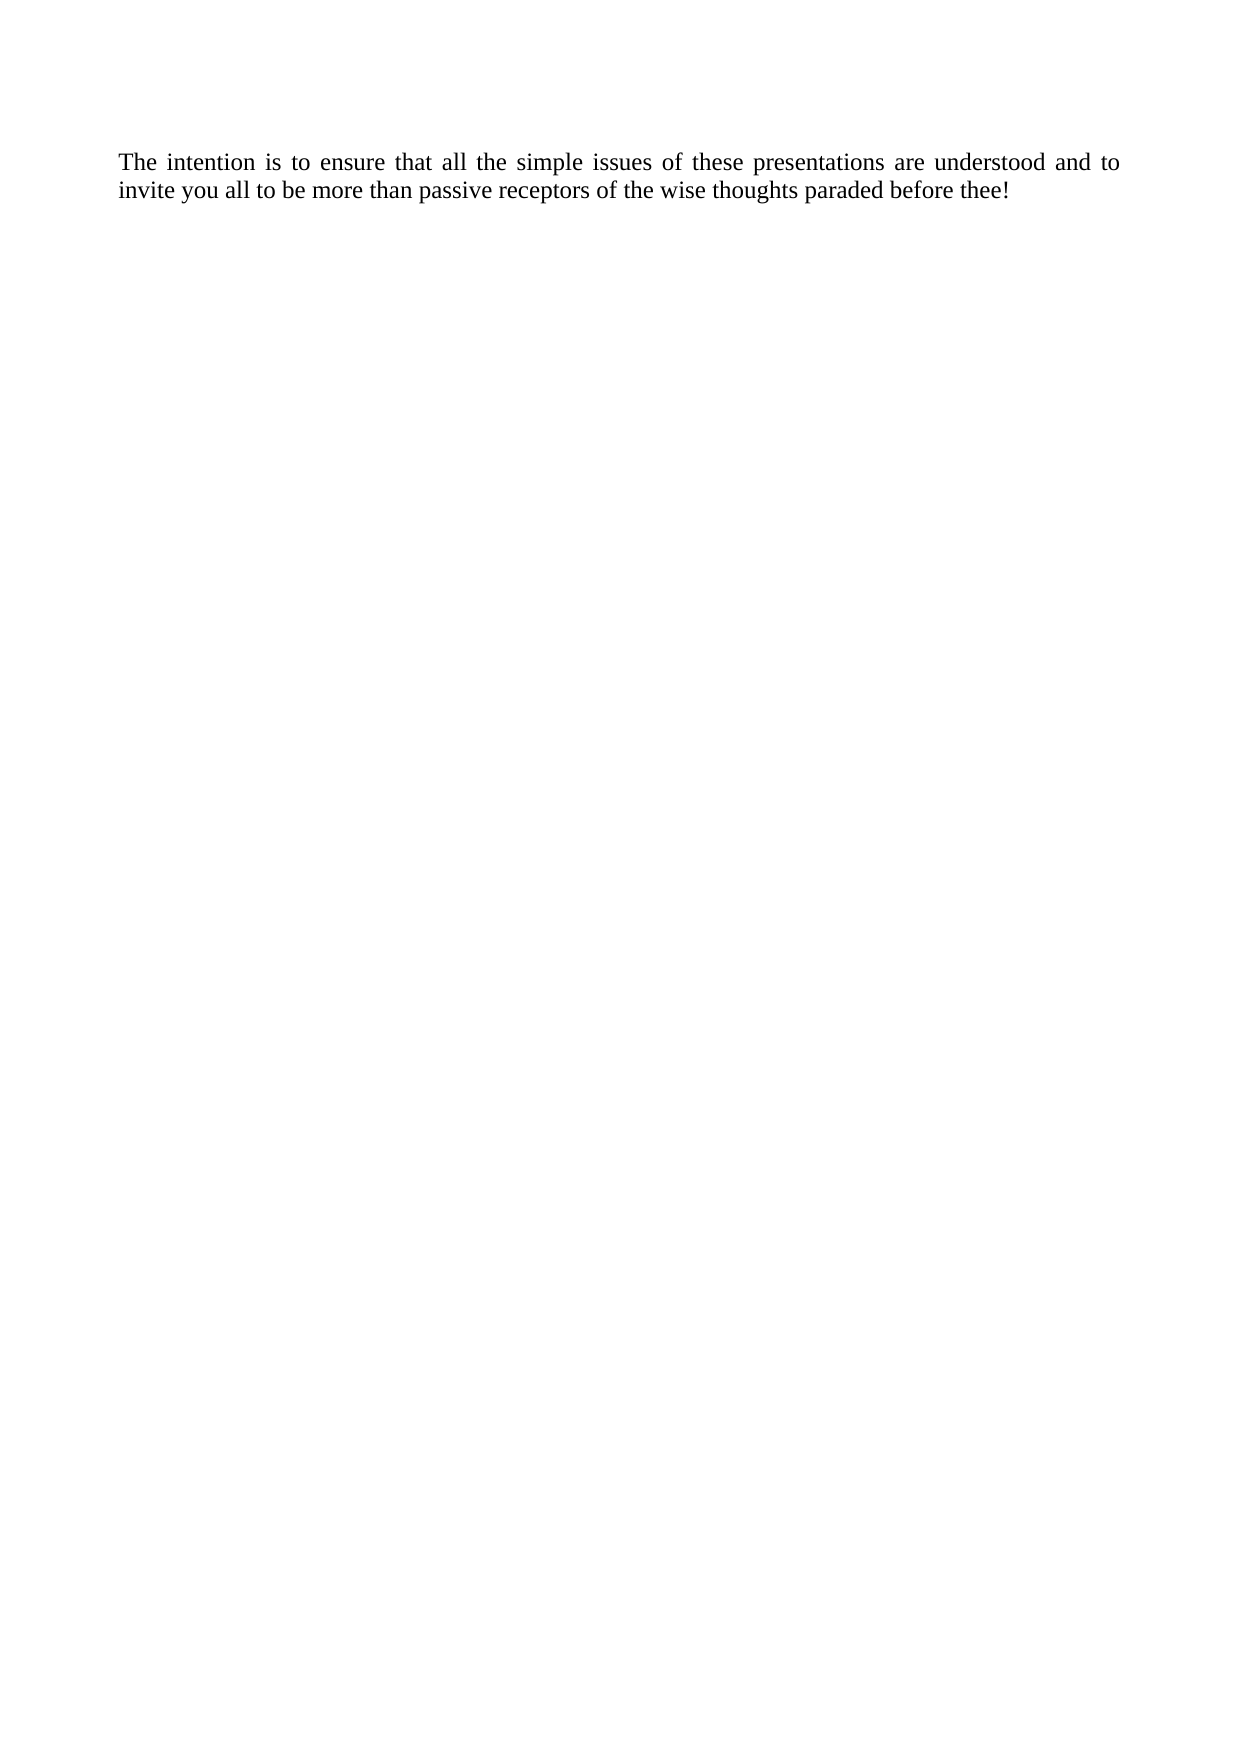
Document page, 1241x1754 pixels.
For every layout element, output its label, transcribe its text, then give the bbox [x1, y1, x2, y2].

text The intention is to ensure that all the simple issues of these presentations are understood and to invite you all to be more than passive receptors of the wise thoughts paraded before thee! [118, 147, 1122, 204]
